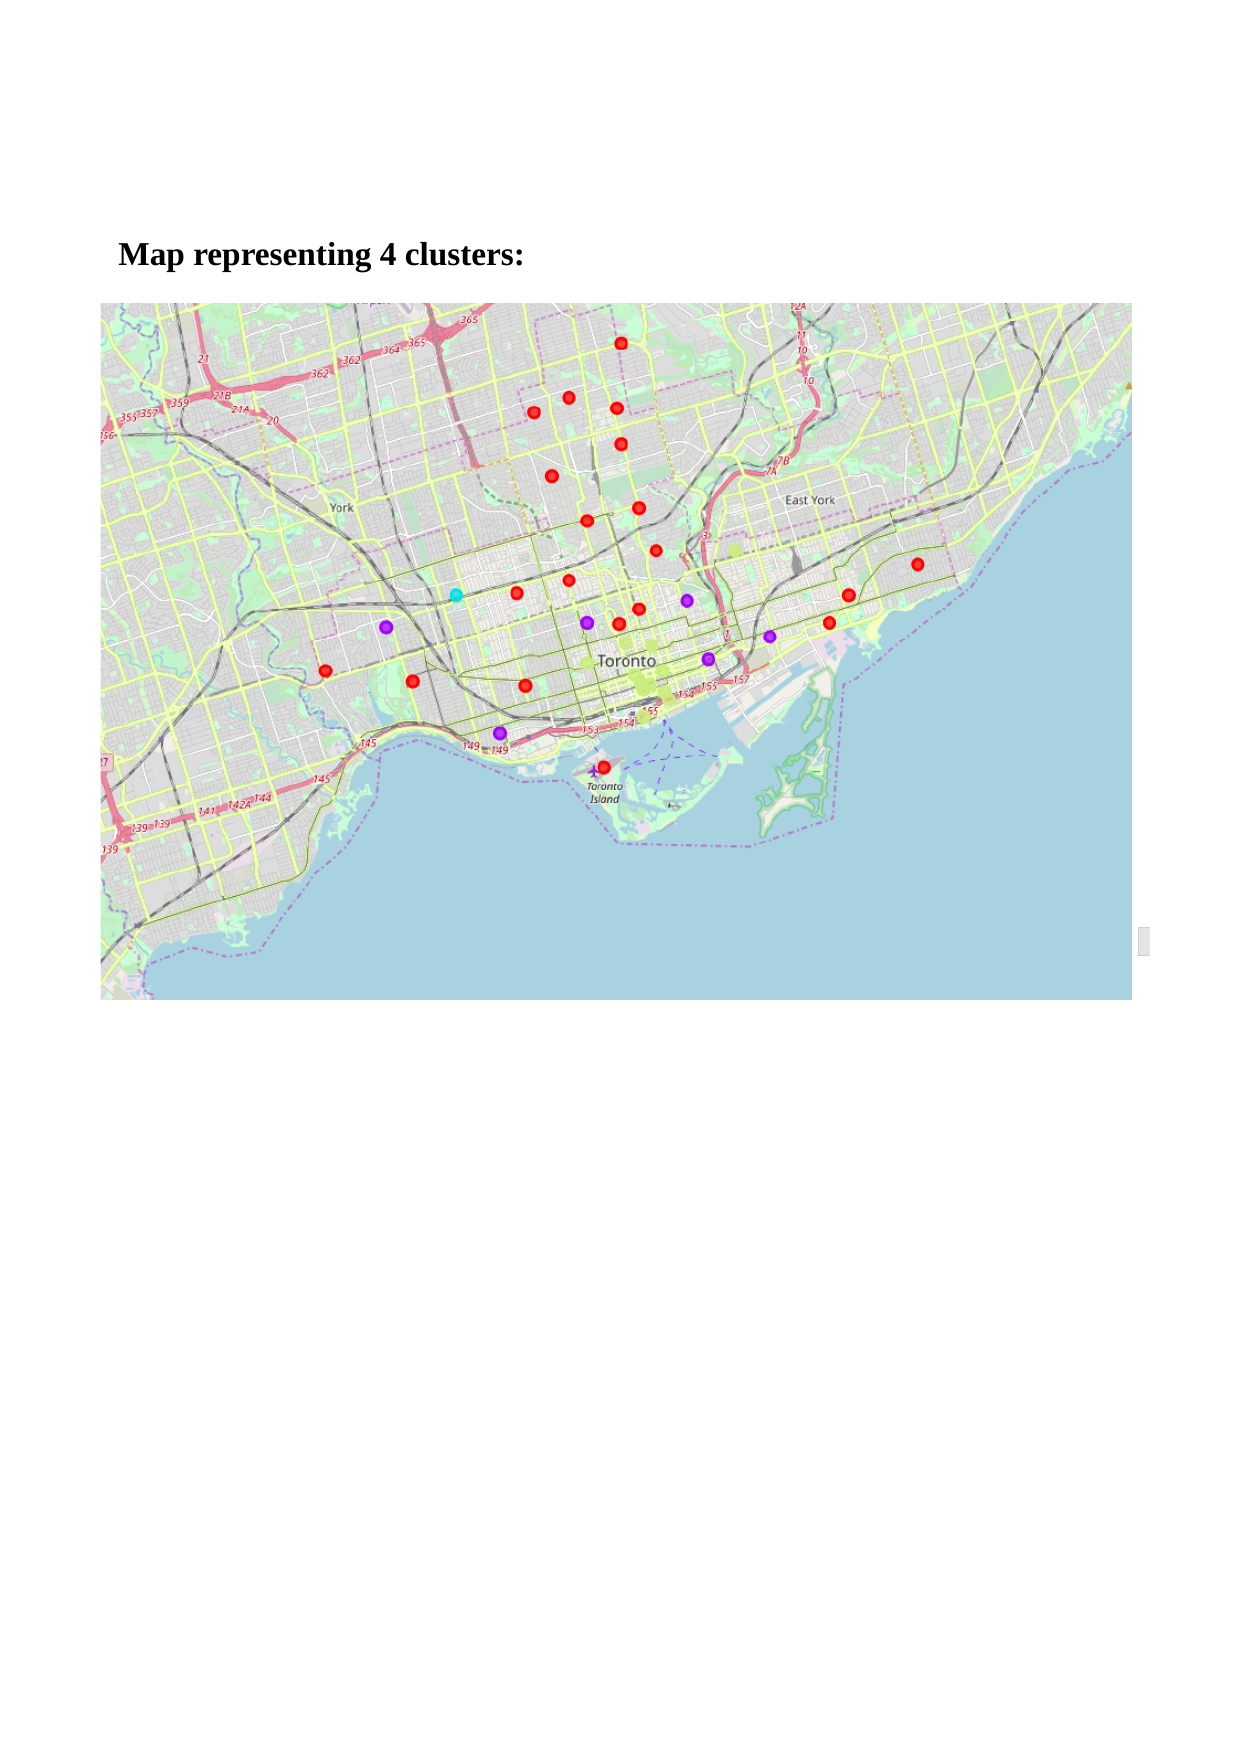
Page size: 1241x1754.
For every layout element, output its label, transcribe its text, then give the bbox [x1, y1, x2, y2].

text Map representing 4 clusters: [118, 234, 1122, 272]
